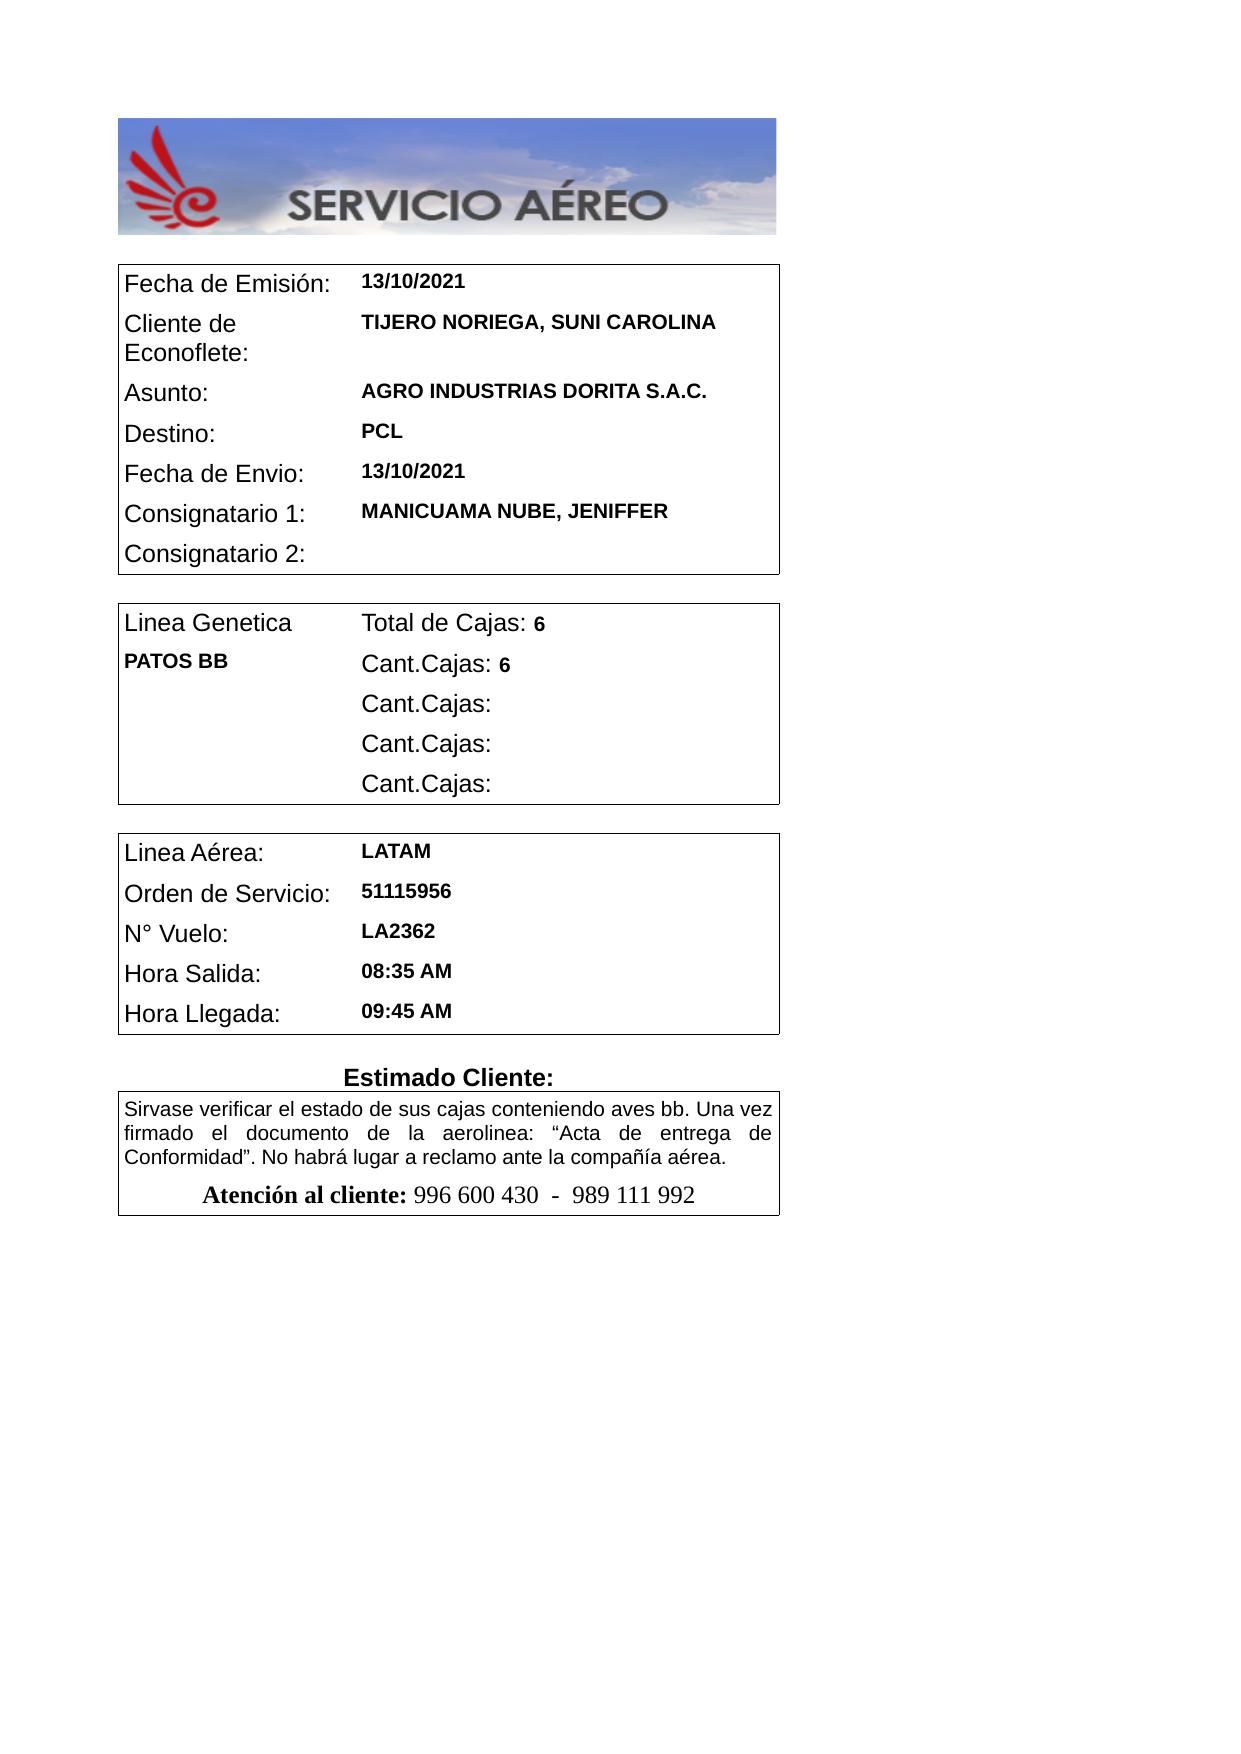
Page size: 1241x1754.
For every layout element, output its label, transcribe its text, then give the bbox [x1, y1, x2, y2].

table_cell PATOS BB [119, 643, 356, 683]
table_cell [119, 764, 356, 804]
table_cell Cant.Cajas: [356, 764, 779, 804]
table_cell Orden de Servicio: [119, 873, 356, 913]
table_cell [356, 575, 779, 603]
table_header 13/10/2021 [356, 265, 779, 304]
table_cell Hora Llegada: [119, 994, 356, 1034]
table_cell [119, 723, 356, 763]
table_cell [118, 805, 356, 833]
table_cell Estimado Cliente: [118, 1035, 779, 1091]
table_cell Linea Aérea: [119, 834, 356, 873]
table_cell Atención al cliente: 996 600 430 - 989 111 992 [119, 1175, 779, 1215]
table_cell Linea Genetica [119, 604, 356, 643]
table_cell AGRO INDUSTRIAS DORITA S.A.C. [356, 373, 779, 413]
table_cell 51115956 [356, 873, 779, 913]
table_cell Cant.Cajas: [356, 683, 779, 723]
table_cell Hora Salida: [119, 953, 356, 993]
table_cell LATAM [356, 834, 779, 873]
table_cell MANICUAMA NUBE, JENIFFER [356, 493, 779, 533]
table_cell PCL [356, 413, 779, 453]
table_header Fecha de Emisión: [119, 265, 356, 304]
table_cell Total de Cajas: 6 [356, 604, 779, 643]
table_cell Cant.Cajas: 6 [356, 643, 779, 683]
table_cell [356, 534, 779, 574]
table_cell [118, 575, 356, 603]
table_cell 09:45 AM [356, 994, 779, 1034]
table_cell [356, 805, 779, 833]
table_cell Destino: [119, 413, 356, 453]
table_cell Cant.Cajas: [356, 723, 779, 763]
table_cell N° Vuelo: [119, 913, 356, 953]
table_cell Cliente de Econoflete: [119, 304, 356, 373]
table_cell 13/10/2021 [356, 453, 779, 493]
table_cell Consignatario 1: [119, 493, 356, 533]
table_cell Fecha de Envio: [119, 453, 356, 493]
table_cell LA2362 [356, 913, 779, 953]
table_cell Asunto: [119, 373, 356, 413]
table_cell [119, 683, 356, 723]
picture [118, 118, 777, 235]
table_cell TIJERO NORIEGA, SUNI CAROLINA [356, 304, 779, 373]
table_cell Sirvase verificar el estado de sus cajas conteniendo aves bb. Una vez firmado el documento de la aerolinea: “Acta de entrega de Conformidad”. No habrá lugar a reclamo ante la compañía aérea. [119, 1092, 779, 1175]
table_cell 08:35 AM [356, 953, 779, 993]
table_cell Consignatario 2: [119, 534, 356, 574]
